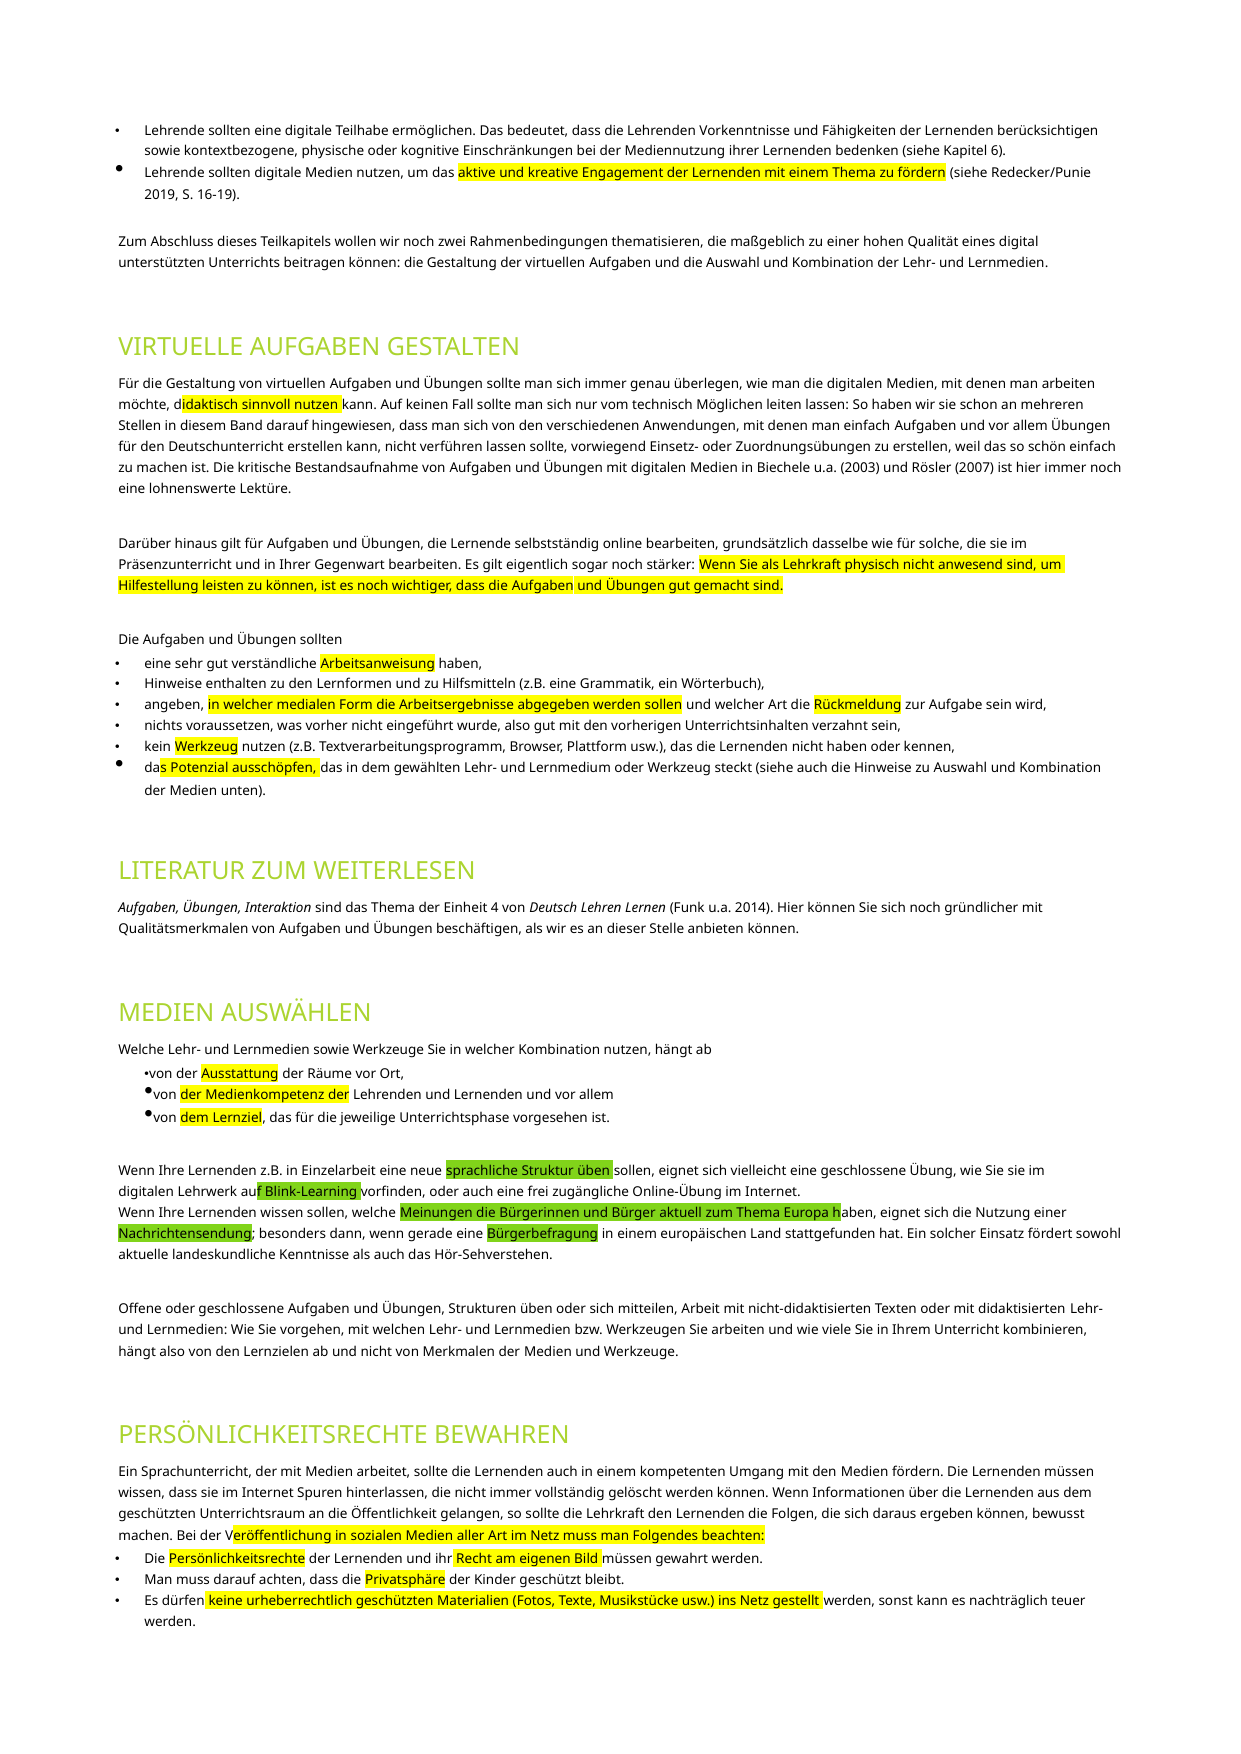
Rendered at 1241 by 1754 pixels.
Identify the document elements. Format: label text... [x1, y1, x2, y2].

list eine sehr gut verständliche Arbeitsanweisung haben, [118, 651, 1122, 672]
list Lehrende sollten eine digitale Teilhabe ermöglichen. Das bedeutet, dass die Lehrenden Vorkenntnisse und Fähigkeiten der Lernenden berücksichtigen sowie kontextbezogene, physische oder kognitive Einschränkungen bei der Mediennutzung ihrer Lernenden bedenken (siehe Kapitel 6). [118, 118, 1122, 160]
text Ein Sprachunterricht, der mit Medien arbeitet, sollte die Lernenden auch in einem kompetenten Umgang mit den Medien fördern. Die Lernenden müssen wissen, dass sie im Internet Spuren hinterlassen, die nicht immer vollständig gelöscht werden können. Wenn Informationen über die Lernenden aus dem geschützten Unterrichtsraum an die Öffentlichkeit gelangen, so sollte die Lehrkraft den Lernenden die Folgen, die sich daraus ergeben können, bewusst machen. Bei der Veröffentlichung in sozialen Medien aller Art im Netz muss man Folgendes beachten: [118, 1462, 1122, 1544]
list nichts voraussetzen, was vorher nicht eingeführt wurde, also gut mit den vorherigen Unterrichtsinhalten verzahnt sein, [118, 714, 1122, 734]
text Darüber hinaus gilt für Aufgaben und Übungen, die Lernende selbstständig online bearbeiten, grundsätzlich dasselbe wie für solche, die sie im Präsenzunterricht und in Ihrer Gegenwart bearbeiten. Es gilt eigentlich sogar noch stärker: Wenn Sie als Lehrkraft physisch nicht anwesend sind, um Hilfestellung leisten zu können, ist es noch wichtiger, dass die Aufgaben und Übungen gut gemacht sind. [118, 534, 1122, 594]
list Die Persönlichkeitsrechte der Lernenden und ihr Recht am eigenen Bild müssen gewahrt werden. [118, 1547, 1122, 1567]
text Für die Gestaltung von virtuellen Aufgaben und Übungen sollte man sich immer genau überlegen, wie man die digitalen Medien, mit denen man arbeiten möchte, didaktisch sinnvoll nutzen kann. Auf keinen Fall sollte man sich nur vom technisch Möglichen leiten lassen: So haben wir sie schon an mehreren Stellen in diesem Band darauf hingewiesen, dass man sich von den verschiedenen Anwendungen, mit denen man einfach Aufgaben und vor allem Übungen für den Deutschunterricht erstellen kann, nicht verführen lassen sollte, vorwiegend Einsetz- oder Zuordnungsübungen zu erstellen, weil das so schön einfach zu machen ist. Die kritische Bestandsaufnahme von Aufgaben und Übungen mit digitalen Medien in Biechele u.a. (2003) und Rösler (2007) ist hier immer noch eine lohnenswerte Lektüre. [118, 374, 1122, 498]
text Aufgaben, Übungen, Interaktion sind das Thema der Einheit 4 von Deutsch Lehren Lernen (Funk u.a. 2014). Hier können Sie sich noch gründlicher mit Qualitätsmerkmalen von Aufgaben und Übungen beschäftigen, als wir es an dieser Stelle anbieten können. [118, 898, 1122, 938]
list von der Medienkompetenz der Lehrenden und Lernenden und vor allem [118, 1082, 1122, 1105]
list Lehrende sollten digitale Medien nutzen, um das aktive und kreative Engagement der Lernenden mit einem Thema zu fördern (siehe Redecker/Punie 2019, S. 16-19). [118, 160, 1122, 203]
list von der Ausstattung der Räume vor Ort, [118, 1061, 1122, 1082]
list von dem Lernziel, das für die jeweilige Unterrichtsphase vorgesehen ist. [118, 1105, 1122, 1127]
subtitle PERSÖNLICHKEITSRECHTE BEWAHREN [118, 1416, 1122, 1451]
list das Potenzial ausschöpfen, das in dem gewählten Lehr- und Lernmedium oder Werkzeug steckt (siehe auch die Hinweise zu Auswahl und Kombination der Medien unten). [118, 755, 1122, 799]
text Zum Abschluss dieses Teilkapitels wollen wir noch zwei Rahmenbedingungen thematisieren, die maßgeblich zu einer hohen Qualität eines digital unterstützten Unterrichts beitragen können: die Gestaltung der virtuellen Aufgaben und die Auswahl und Kombination der Lehr- und Lernmedien. [118, 232, 1122, 272]
list angeben, in welcher medialen Form die Arbeitsergebnisse abgegeben werden sollen und welcher Art die Rückmeldung zur Aufgabe sein wird, [118, 693, 1122, 714]
subtitle VIRTUELLE AUFGABEN GESTALTEN [118, 328, 1122, 362]
list Man muss darauf achten, dass die Privatsphäre der Kinder geschützt bleibt. [118, 1567, 1122, 1588]
subtitle LITERATUR ZUM WEITERLESEN [118, 853, 1122, 887]
text Die Aufgaben und Übungen sollten [118, 630, 1122, 648]
list Es dürfen keine urheberrechtlich geschützten Materialien (Fotos, Texte, Musikstücke usw.) ins Netz gestellt werden, sonst kann es nachträglich teuer werden. [118, 1588, 1122, 1630]
text Wenn Ihre Lernenden wissen sollen, welche Meinungen die Bürgerinnen und Bürger aktuell zum Thema Europa haben, eignet sich die Nutzung einer Nachrichtensendung; besonders dann, wenn gerade eine Bürgerbefragung in einem europäischen Land stattgefunden hat. Ein solcher Einsatz fördert sowohl aktuelle landeskundliche Kenntnisse als auch das Hör-Sehverstehen. [118, 1203, 1122, 1263]
text Wenn Ihre Lernenden z.B. in Einzelarbeit eine neue sprachliche Struktur üben sollen, eignet sich vielleicht eine geschlossene Übung, wie Sie sie im digitalen Lehrwerk auf Blink-Learning vorfinden, oder auch eine frei zugängliche Online-Übung im Internet. [118, 1160, 1122, 1200]
list kein Werkzeug nutzen (z.B. Textverarbeitungsprogramm, Browser, Plattform usw.), das die Lernenden nicht haben oder kennen, [118, 734, 1122, 755]
text Welche Lehr- und Lernmedien sowie Werkzeuge Sie in welcher Kombination nutzen, hängt ab [118, 1040, 1122, 1058]
text Offene oder geschlossene Aufgaben und Übungen, Strukturen üben oder sich mitteilen, Arbeit mit nicht-didaktisierten Texten oder mit didaktisierten Lehr- und Lernmedien: Wie Sie vorgehen, mit welchen Lehr- und Lernmedien bzw. Werkzeugen Sie arbeiten und wie viele Sie in Ihrem Unterricht kombinieren, hängt also von den Lernzielen ab und nicht von Merkmalen der Medien und Werkzeuge. [118, 1299, 1122, 1360]
subtitle MEDIEN AUSWÄHLEN [118, 994, 1122, 1028]
list Hinweise enthalten zu den Lernformen und zu Hilfsmitteln (z.B. eine Grammatik, ein Wörterbuch), [118, 672, 1122, 693]
